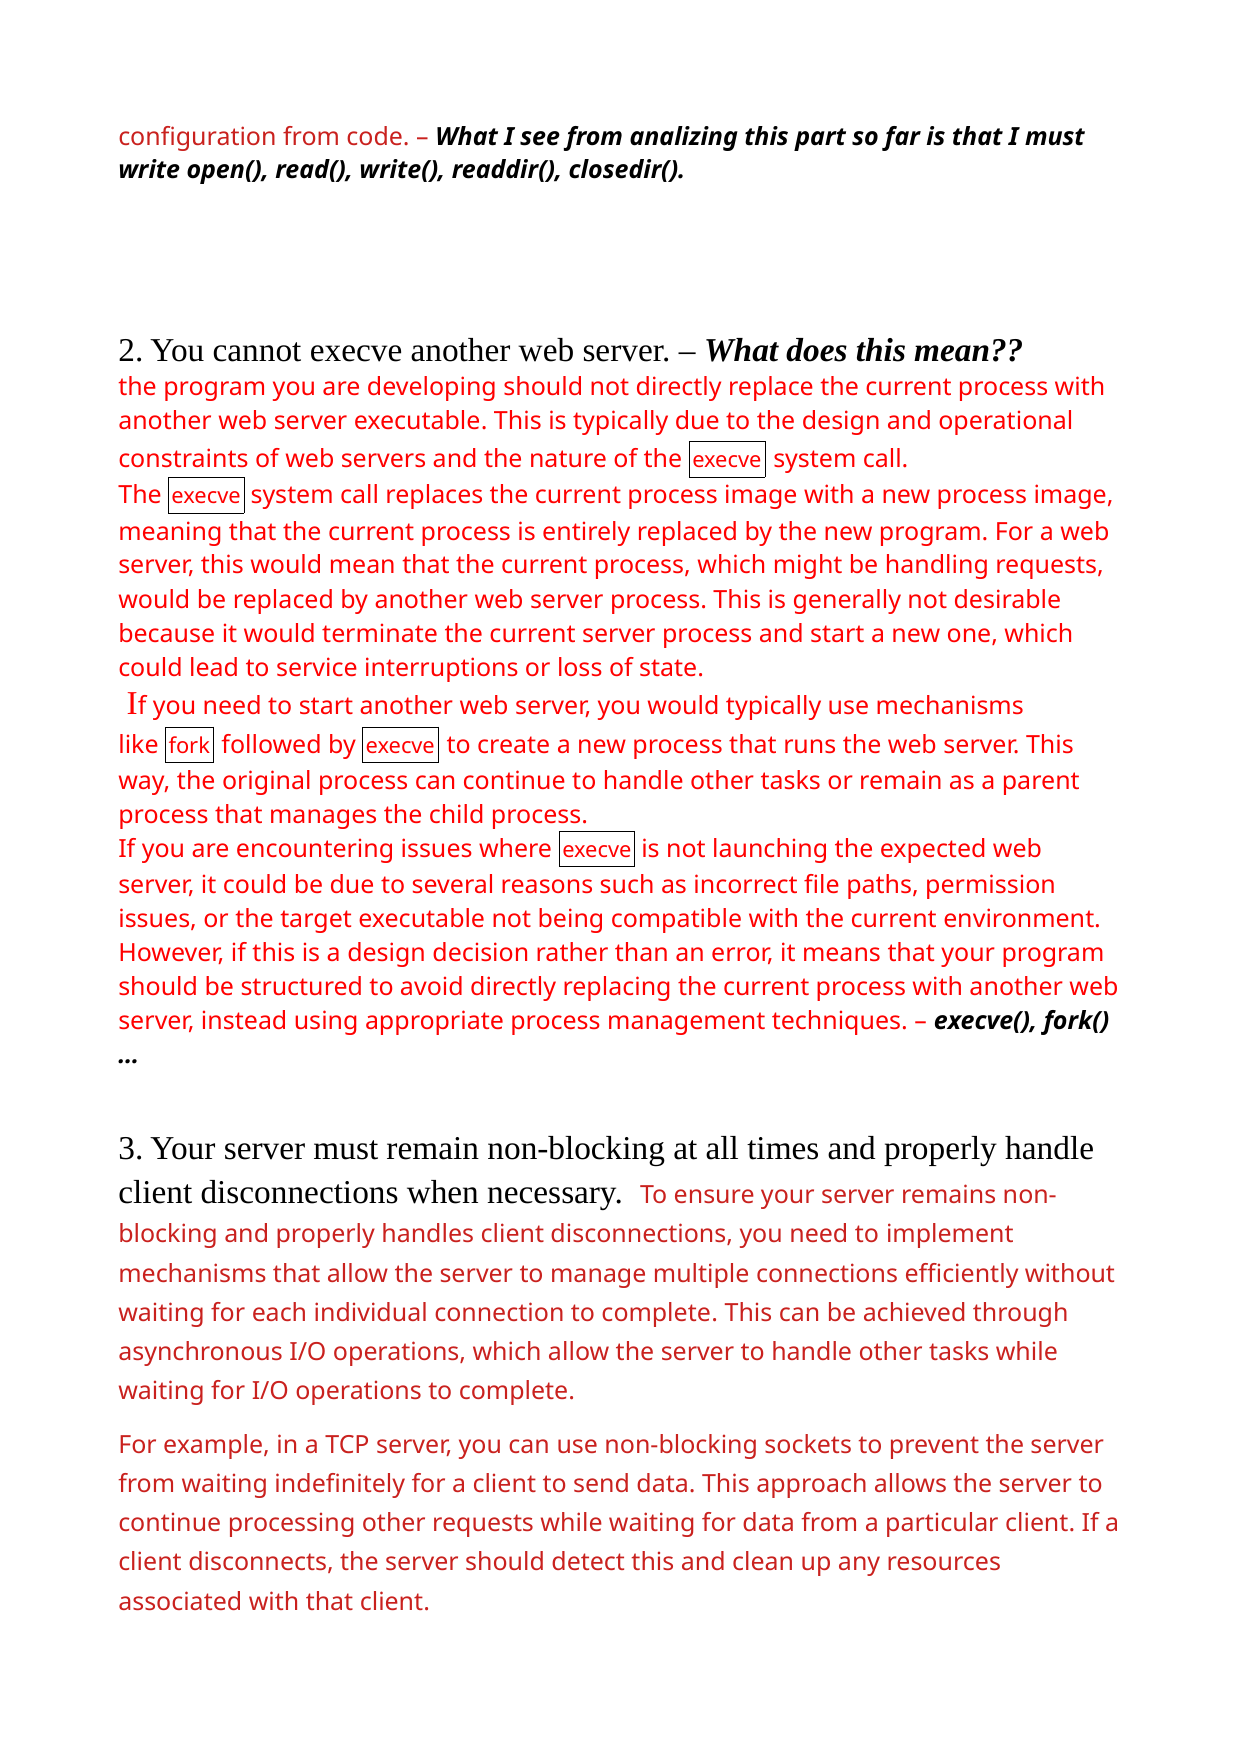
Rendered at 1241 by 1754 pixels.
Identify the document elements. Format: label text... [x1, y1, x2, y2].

text For example, in a TCP server, you can use non-blocking sockets to prevent the server from waiting indefinitely for a client to send data. This approach allows the server to continue processing other requests while waiting for data from a particular client. If a client disconnects, the server should detect this and clean up any resources associated with that client. [118, 1427, 1122, 1617]
text The execve system call replaces the current process image with a new process image, meaning that the current process is entirely replaced by the new program. For a web server, this would mean that the current process, which might be handling requests, would be replaced by another web server process. This is generally not desirable because it would terminate the current server process and start a new one, which could lead to service interruptions or loss of state. If you need to start another web server, you would typically use mechanisms like fork followed by execve to create a new process that runs the web server. This way, the original process can continue to handle other tasks or remain as a parent process that manages the child process. [118, 477, 1122, 831]
text the program you are developing should not directly replace the current process with another web server executable. This is typically due to the design and operational constraints of web servers and the nature of the execve system call. [118, 368, 1122, 477]
text 3. Your server must remain non-blocking at all times and properly handle client disconnections when necessary. To ensure your server remains non-blocking and properly handles client disconnections, you need to implement mechanisms that allow the server to manage multiple connections efficiently without waiting for each individual connection to complete. This can be achieved through asynchronous I/O operations, which allow the server to handle other tasks while waiting for I/O operations to complete. [118, 1128, 1122, 1407]
text 2. You cannot execve another web server. – What does this mean?? [118, 330, 1122, 368]
text If you are encountering issues where execve is not launching the expected web server, it could be due to several reasons such as incorrect file paths, permission issues, or the target executable not being compatible with the current environment. However, if this is a design decision rather than an error, it means that your program should be structured to avoid directly replacing the current process with another web server, instead using appropriate process management techniques. – execve(), fork()… [118, 831, 1122, 1071]
text configuration from code. – What I see from analizing this part so far is that I must write open(), read(), write(), readdir(), closedir(). [118, 118, 1122, 186]
